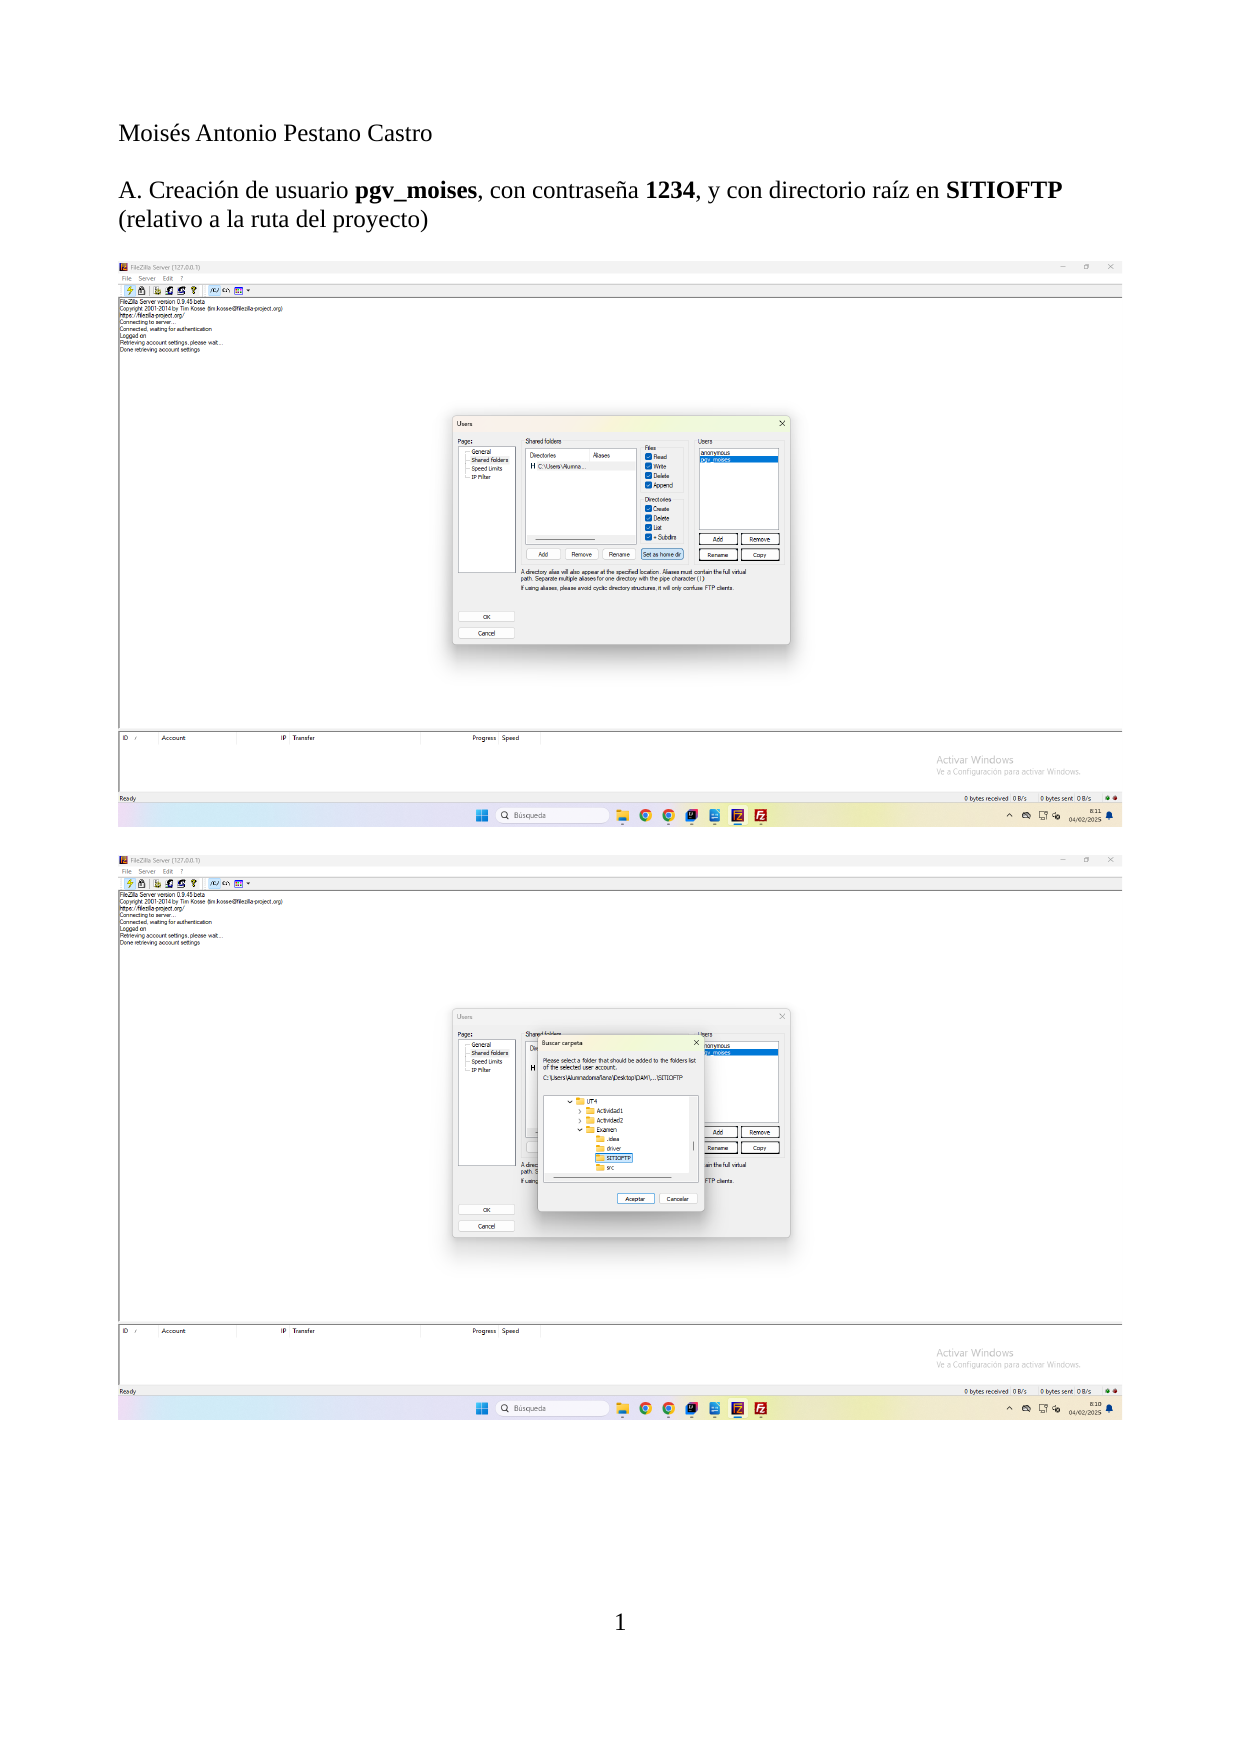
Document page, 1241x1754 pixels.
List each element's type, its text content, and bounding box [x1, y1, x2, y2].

picture [118, 855, 1123, 1420]
picture [118, 261, 1123, 827]
text Moisés Antonio Pestano Castro [118, 118, 1122, 147]
text A. Creación de usuario pgv_moises, con contraseña 1234, y con directorio raíz en SITIOFTP (relativo a la ruta del proyecto) [118, 176, 1122, 233]
